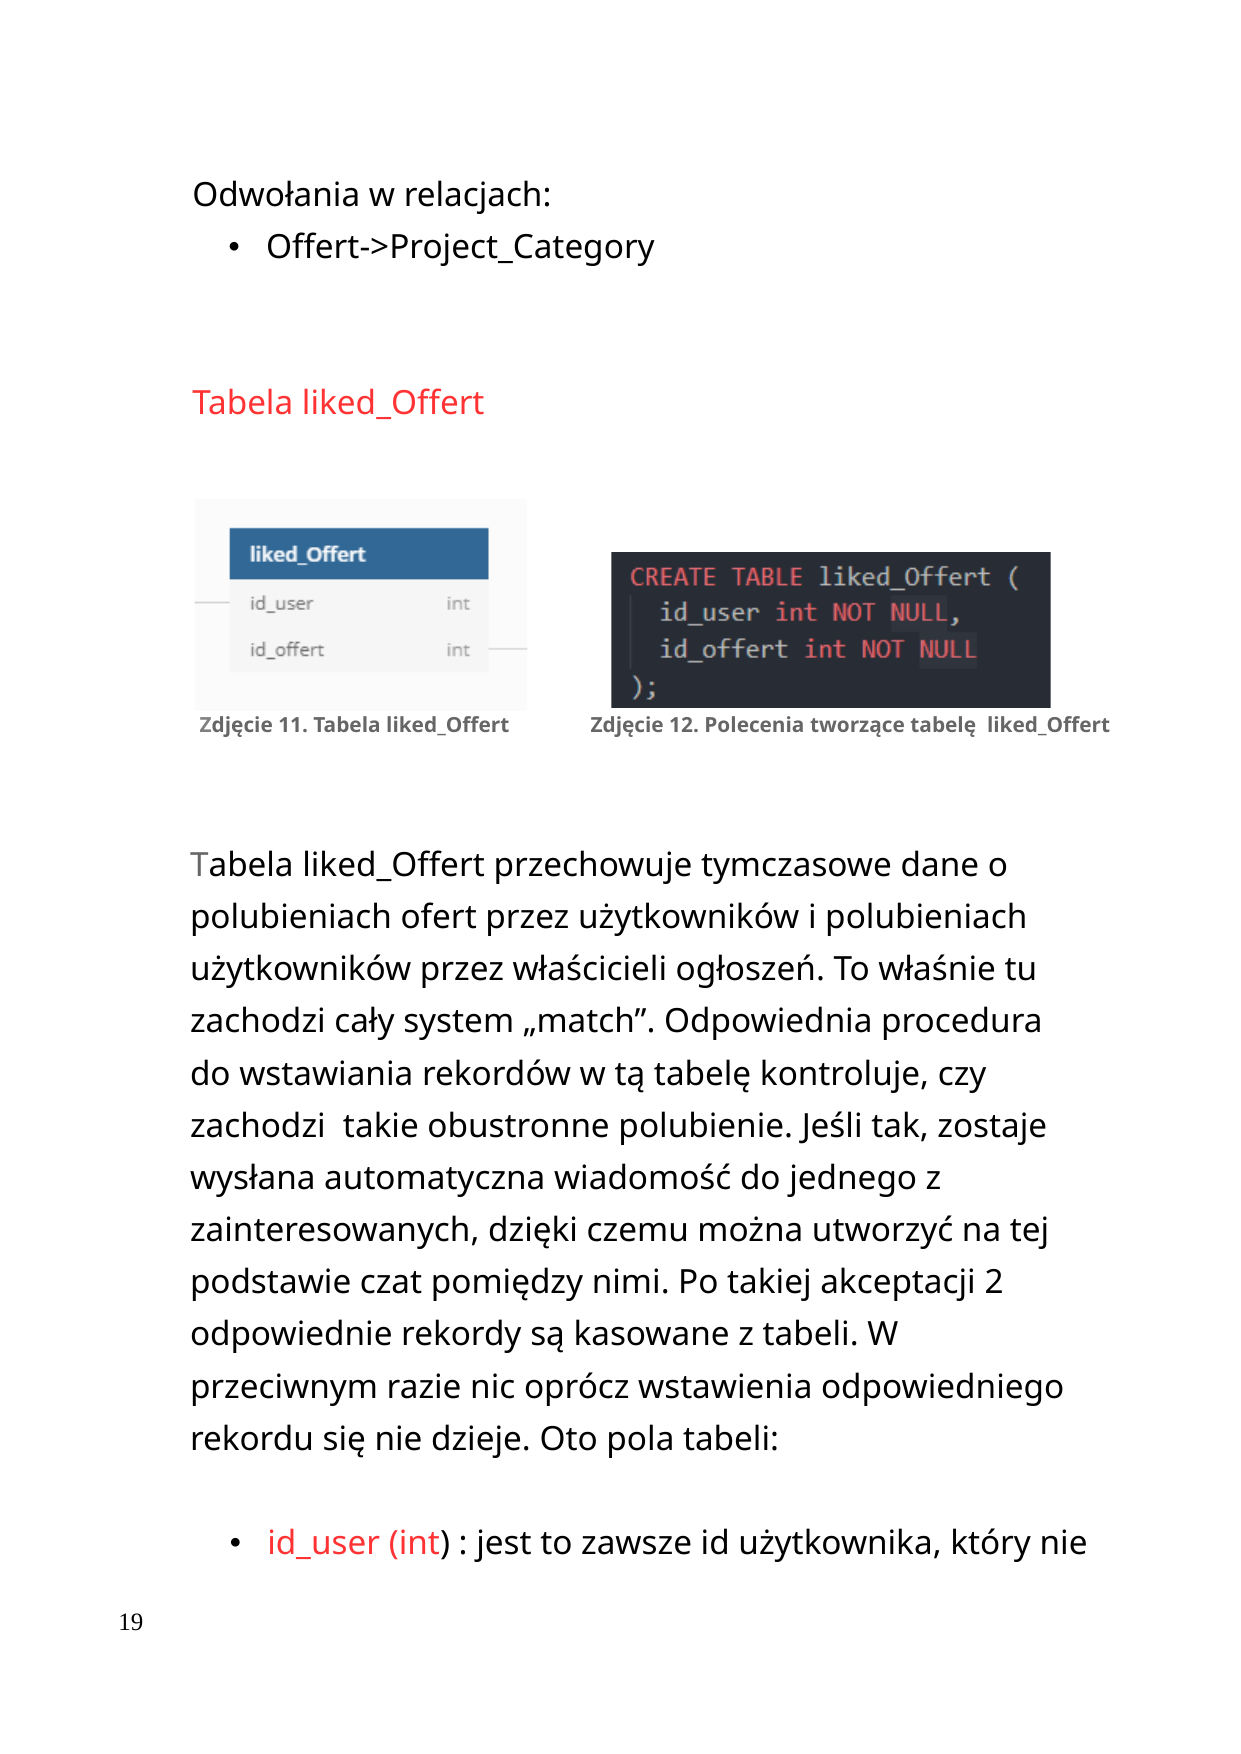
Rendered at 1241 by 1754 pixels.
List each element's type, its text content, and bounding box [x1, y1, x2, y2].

list Offert->Project_Category [228, 222, 1122, 268]
text Tabela liked_Offert przechowuje tymczasowe dane o polubieniach ofert przez użytkowników i polubieniach użytkowników przez właścicieli ogłoszeń. To właśnie tu zachodzi cały system „match”. Odpowiednia procedura do wstawiania rekordów w tą tabelę kontroluje, czy zachodzi takie obustronne polubienie. Jeśli tak, zostaje wysłana automatyczna wiadomość do jednego z zainteresowanych, dzięki czemu można utworzyć na tej podstawie czat pomiędzy nimi. Po takiej akceptacji 2 odpowiednie rekordy są kasowane z tabeli. W przeciwnym razie nic oprócz wstawienia odpowiedniego rekordu się nie dzieje. Oto pola tabeli: [190, 841, 1069, 1460]
text Zdjęcie 11. Tabela liked_Offert Zdjęcie 12. Polecenia tworzące tabelę liked_Offert [118, 483, 1122, 738]
text Odwołania w relacjach: [118, 170, 1122, 216]
text Tabela liked_Offert [118, 379, 1122, 424]
list id_user (int) : jest to zawsze id użytkownika, który nie [229, 1519, 1122, 1564]
